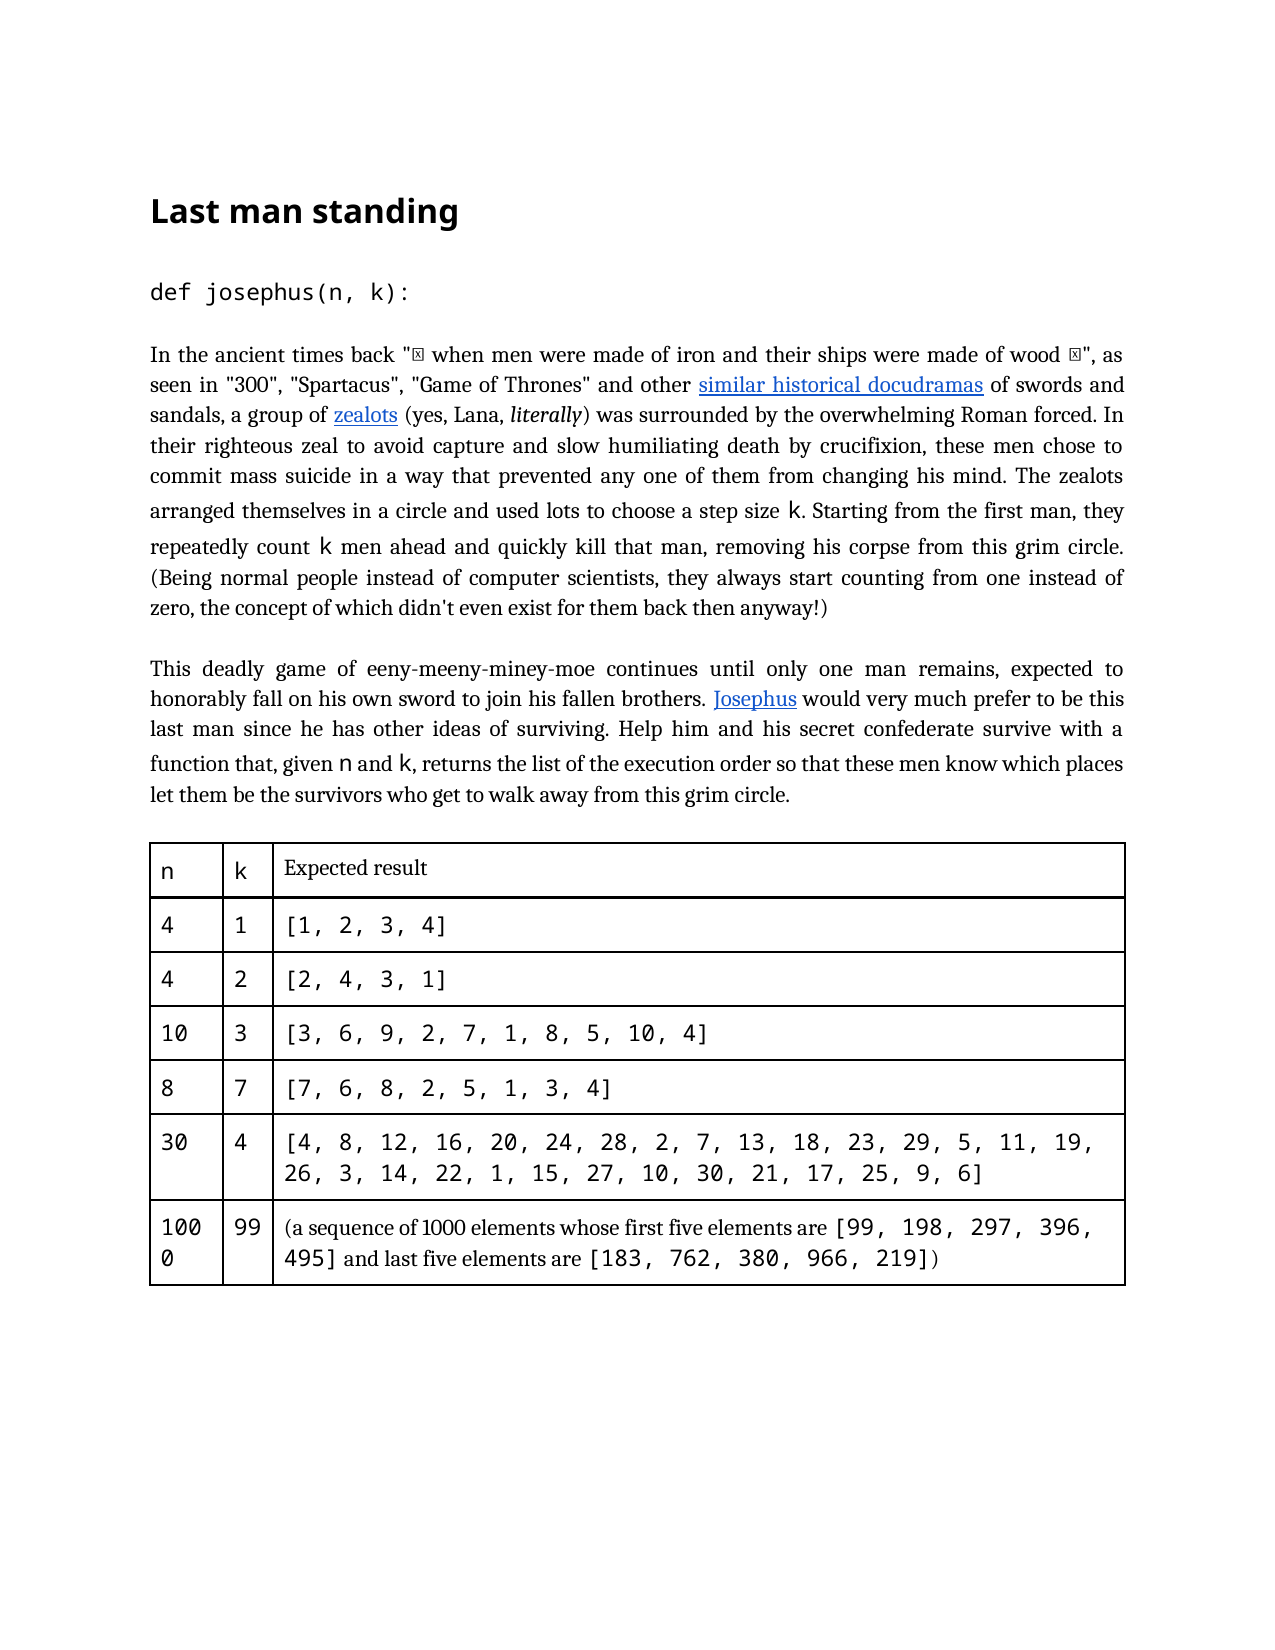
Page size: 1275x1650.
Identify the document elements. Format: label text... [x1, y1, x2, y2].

table_cell 2 [224, 953, 272, 1005]
table_cell 7 [224, 1061, 272, 1113]
table_cell 99 [224, 1201, 272, 1284]
text def josephus(n, k): [150, 276, 1125, 307]
table_cell 10 [151, 1007, 222, 1059]
table_cell [7, 6, 8, 2, 5, 1, 3, 4] [274, 1061, 1124, 1113]
table_cell 4 [151, 899, 222, 951]
table_cell 8 [151, 1061, 222, 1113]
table_cell [3, 6, 9, 2, 7, 1, 8, 5, 10, 4] [274, 1007, 1124, 1059]
table_cell [2, 4, 3, 1] [274, 953, 1124, 1005]
table_cell 1 [224, 899, 272, 951]
table_cell 4 [151, 953, 222, 1005]
subtitle Last man standing [150, 187, 1125, 233]
text In the ancient times back "🎶 when men were made of iron and their ships were made of wood 🎶", as seen in "300", "Spartacus", "Game of Thrones" and other similar historical docudramas of swords and sandals, a group of zealots (yes, Lana, literally) was surrounded by the overwhelming Roman forced. In their righteous zeal to avoid capture and slow humiliating death by crucifixion, these men chose to commit mass suicide in a way that prevented any one of them from changing his mind. The zealots arranged themselves in a circle and used lots to choose a step size k. Starting from the first man, they repeatedly count k men ahead and quickly kill that man, removing his corpse from this grim circle. (Being normal people instead of computer scientists, they always start counting from one instead of zero, the concept of which didn't even exist for them back then anyway!) [150, 342, 1125, 621]
table_header Expected result [274, 844, 1124, 896]
table_cell 1000 [151, 1201, 222, 1284]
table_header k [224, 844, 272, 896]
table_cell [1, 2, 3, 4] [274, 899, 1124, 951]
table_cell [4, 8, 12, 16, 20, 24, 28, 2, 7, 13, 18, 23, 29, 5, 11, 19, 26, 3, 14, 22, 1, 15, 27, 10, 30, 21, 17, 25, 9, 6] [274, 1115, 1124, 1198]
table_header n [151, 844, 222, 896]
table_cell (a sequence of 1000 elements whose first five elements are [99, 198, 297, 396, 495] and last five elements are [183, 762, 380, 966, 219]) [274, 1201, 1124, 1284]
table_cell 3 [224, 1007, 272, 1059]
table_cell 4 [224, 1115, 272, 1198]
table_cell 30 [151, 1115, 222, 1198]
text This deadly game of eeny-meeny-miney-moe continues until only one man remains, expected to honorably fall on his own sword to join his fallen brothers. Josephus would very much prefer to be this last man since he has other ideas of surviving. Help him and his secret confederate survive with a function that, given n and k, returns the list of the execution order so that these men know which places let them be the survivors who get to walk away from this grim circle. [150, 655, 1125, 808]
